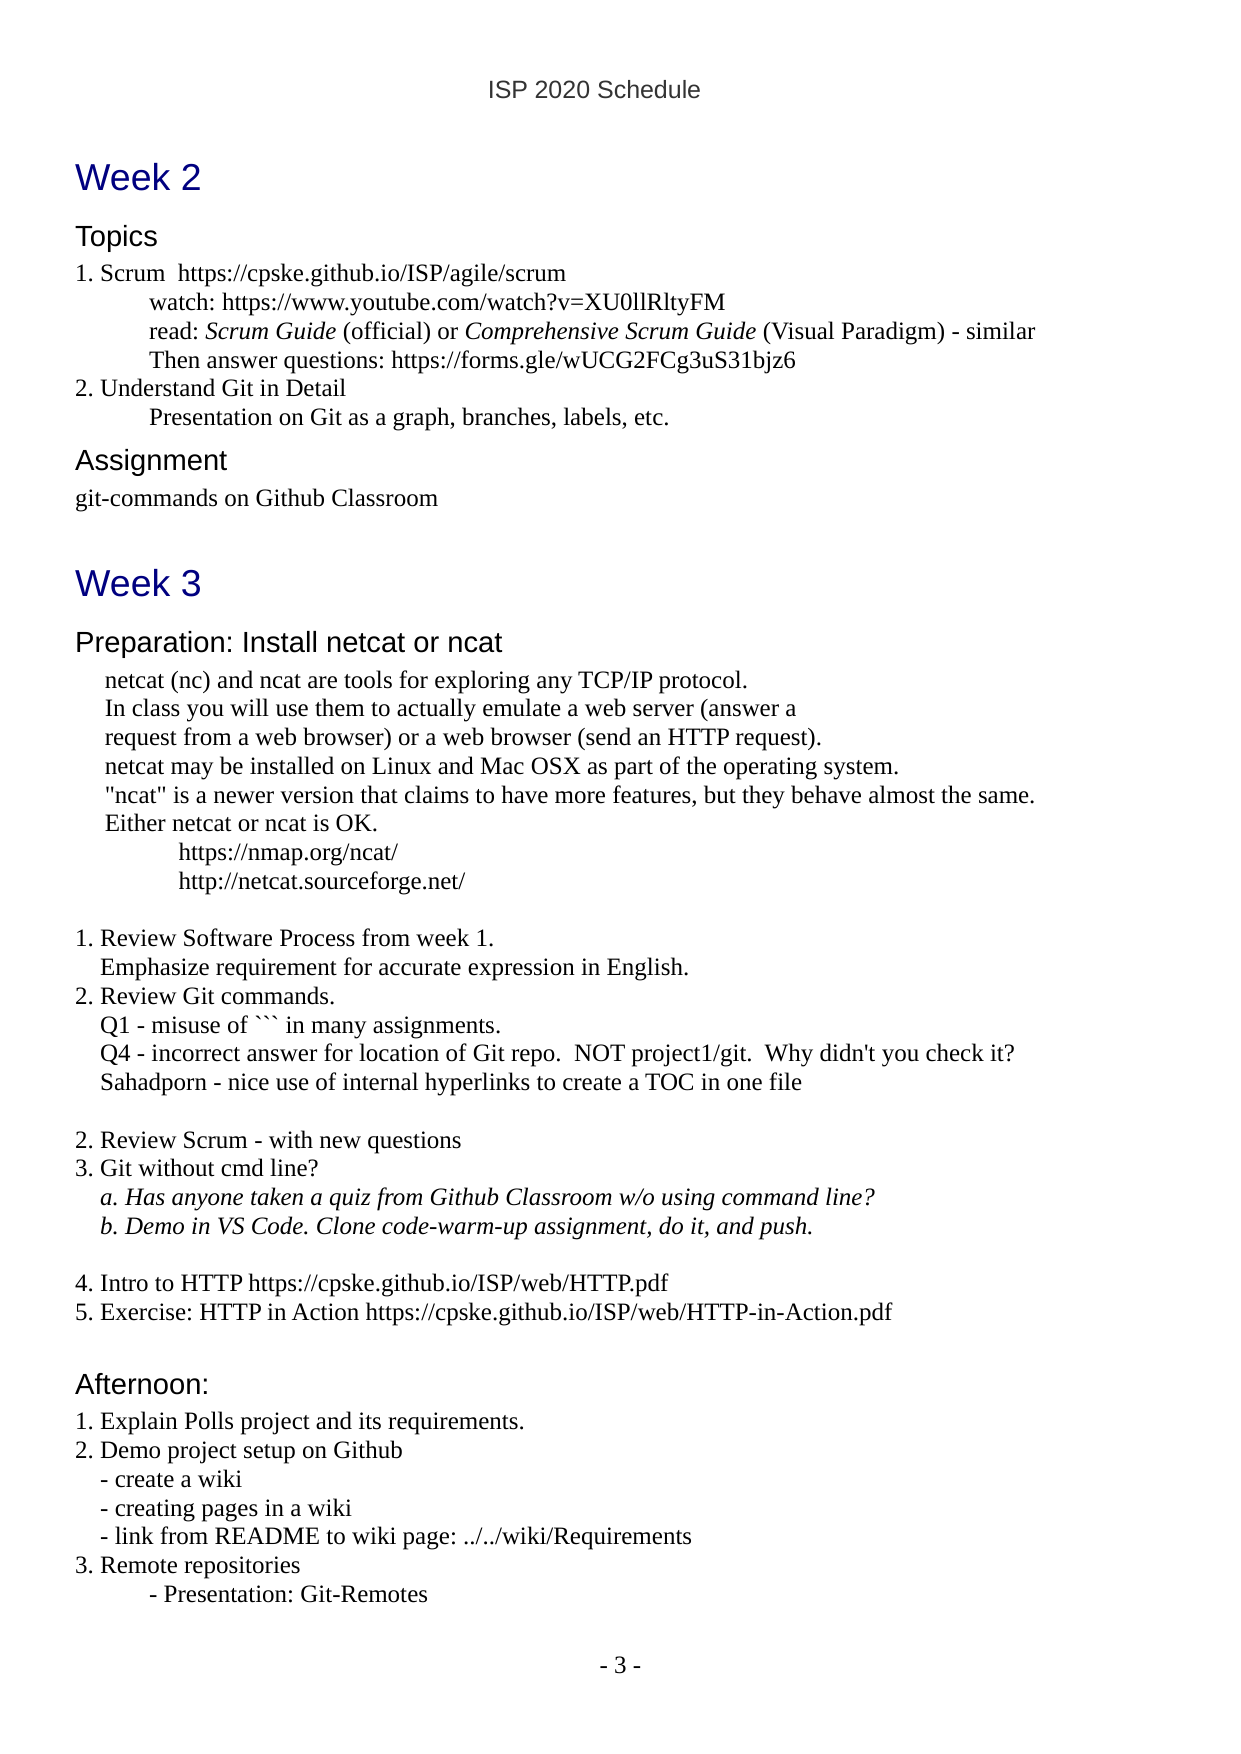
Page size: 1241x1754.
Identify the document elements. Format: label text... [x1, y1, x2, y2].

text 4. Intro to HTTP https://cpske.github.io/ISP/web/HTTP.pdf [75, 1268, 1166, 1297]
text - create a wiki [75, 1464, 1166, 1493]
text - Presentation: Git-Remotes [75, 1579, 1166, 1608]
text netcat may be installed on Linux and Mac OSX as part of the operating system. [104, 751, 1166, 780]
subtitle Preparation: Install netcat or ncat [75, 625, 1166, 659]
text Either netcat or ncat is OK. [104, 808, 1166, 837]
text git-commands on Github Classroom [75, 483, 1166, 511]
subtitle Assignment [75, 443, 1166, 477]
text 5. Exercise: HTTP in Action https://cpske.github.io/ISP/web/HTTP-in-Action.pdf [75, 1297, 1166, 1326]
subtitle Week 2 [75, 155, 1166, 198]
subtitle Week 3 [75, 561, 1166, 604]
text 1. Explain Polls project and its requirements. [75, 1406, 1166, 1435]
subtitle Topics [75, 219, 1166, 252]
text Presentation on Git as a graph, branches, labels, etc. [75, 402, 1166, 431]
text 2. Review Git commands. [75, 981, 1166, 1010]
text Sahadporn - nice use of internal hyperlinks to create a TOC in one file [75, 1067, 1166, 1096]
text "ncat" is a newer version that claims to have more features, but they behave almost the same. [104, 780, 1166, 808]
text Then answer questions: https://forms.gle/wUCG2FCg3uS31bjz6 [75, 345, 1166, 373]
text 3. Git without cmd line? [75, 1153, 1166, 1182]
text b. Demo in VS Code. Clone code-warm-up assignment, do it, and push. [75, 1211, 1166, 1240]
text 2. Demo project setup on Github [75, 1435, 1166, 1464]
text - creating pages in a wiki [75, 1493, 1166, 1521]
text 1. Scrum https://cpske.github.io/ISP/agile/scrum [75, 258, 1166, 287]
text Q4 - incorrect answer for location of Git repo. NOT project1/git. Why didn't you check it? [75, 1038, 1166, 1067]
text read: Scrum Guide (official) or Comprehensive Scrum Guide (Visual Paradigm) - similar [75, 316, 1166, 345]
text https://nmap.org/ncat/ [104, 837, 1166, 866]
text netcat (nc) and ncat are tools for exploring any TCP/IP protocol. [104, 665, 1166, 693]
text 3. Remote repositories [75, 1550, 1166, 1579]
text request from a web browser) or a web browser (send an HTTP request). [104, 722, 1166, 751]
text a. Has anyone taken a quiz from Github Classroom w/o using command line? [75, 1182, 1166, 1211]
text http://netcat.sourceforge.net/ [104, 866, 1166, 895]
text 2. Understand Git in Detail [75, 373, 1166, 402]
text Q1 - misuse of ``` in many assignments. [75, 1010, 1166, 1038]
text In class you will use them to actually emulate a web server (answer a [104, 693, 1166, 722]
text 2. Review Scrum - with new questions [75, 1125, 1166, 1153]
text Emphasize requirement for accurate expression in English. [75, 952, 1166, 981]
subtitle Afternoon: [75, 1367, 1166, 1400]
text 1. Review Software Process from week 1. [75, 923, 1166, 952]
text watch: https://www.youtube.com/watch?v=XU0llRltyFM [75, 287, 1166, 316]
text - link from README to wiki page: ../../wiki/Requirements [75, 1521, 1166, 1550]
